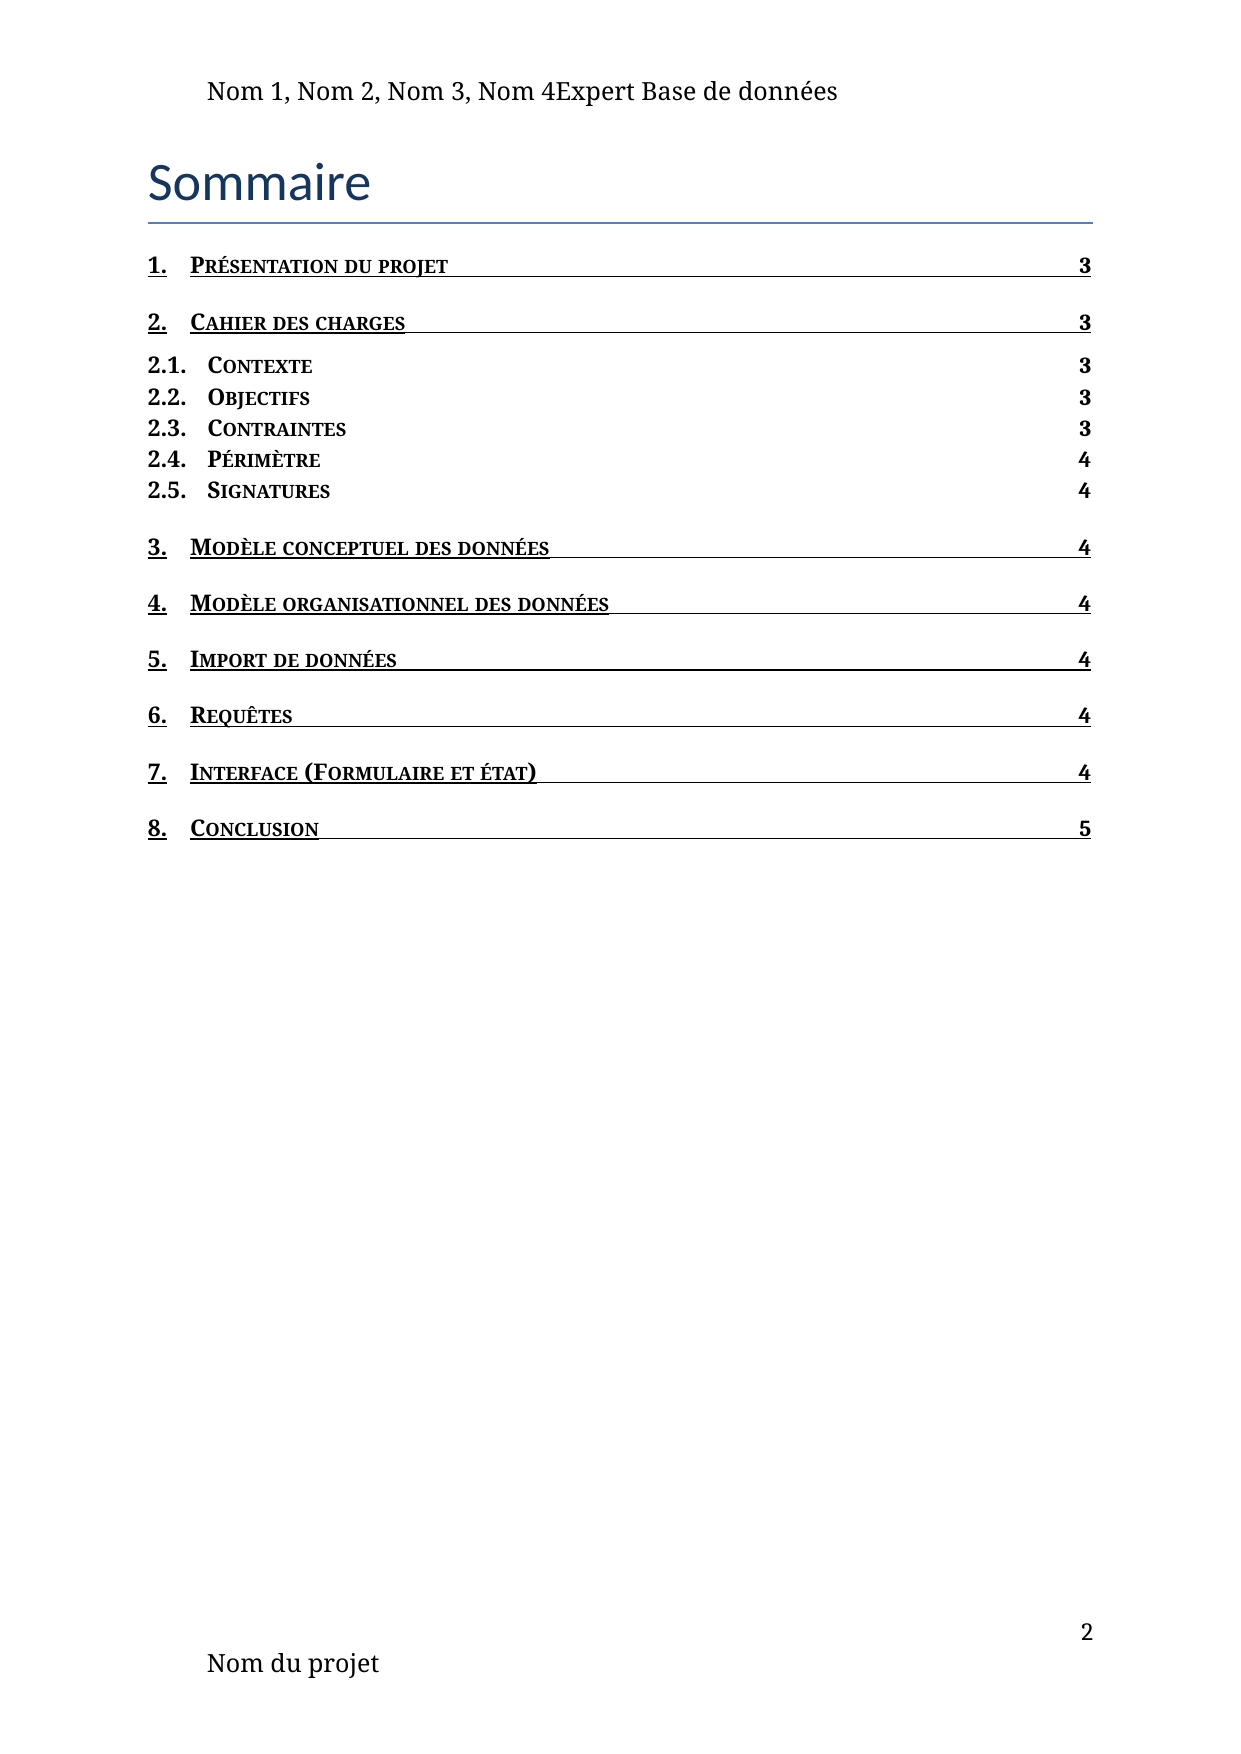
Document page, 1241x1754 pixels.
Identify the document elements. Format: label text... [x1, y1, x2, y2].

text 7. Interface (Formulaire et état) 4 [148, 755, 1093, 787]
text 6. Requêtes 4 [148, 699, 1093, 730]
text 5. Import de données 4 [148, 643, 1093, 674]
text 2.1. Contexte 3 [148, 349, 1093, 380]
text 2.2. Objectifs 3 [148, 380, 1093, 412]
text 2.4. Périmètre 4 [148, 443, 1093, 474]
text 3. Modèle conceptuel des données 4 [148, 530, 1093, 562]
text 2.5. Signatures 4 [148, 474, 1093, 505]
text 4. Modèle organisationnel des données 4 [148, 587, 1093, 618]
text 1. Présentation du projet 3 [148, 249, 1093, 280]
text 2. Cahier des charges 3 [148, 305, 1093, 337]
text 8. Conclusion 5 [148, 812, 1093, 843]
title Sommaire [148, 148, 1093, 222]
text 2.3. Contraintes 3 [148, 412, 1093, 443]
